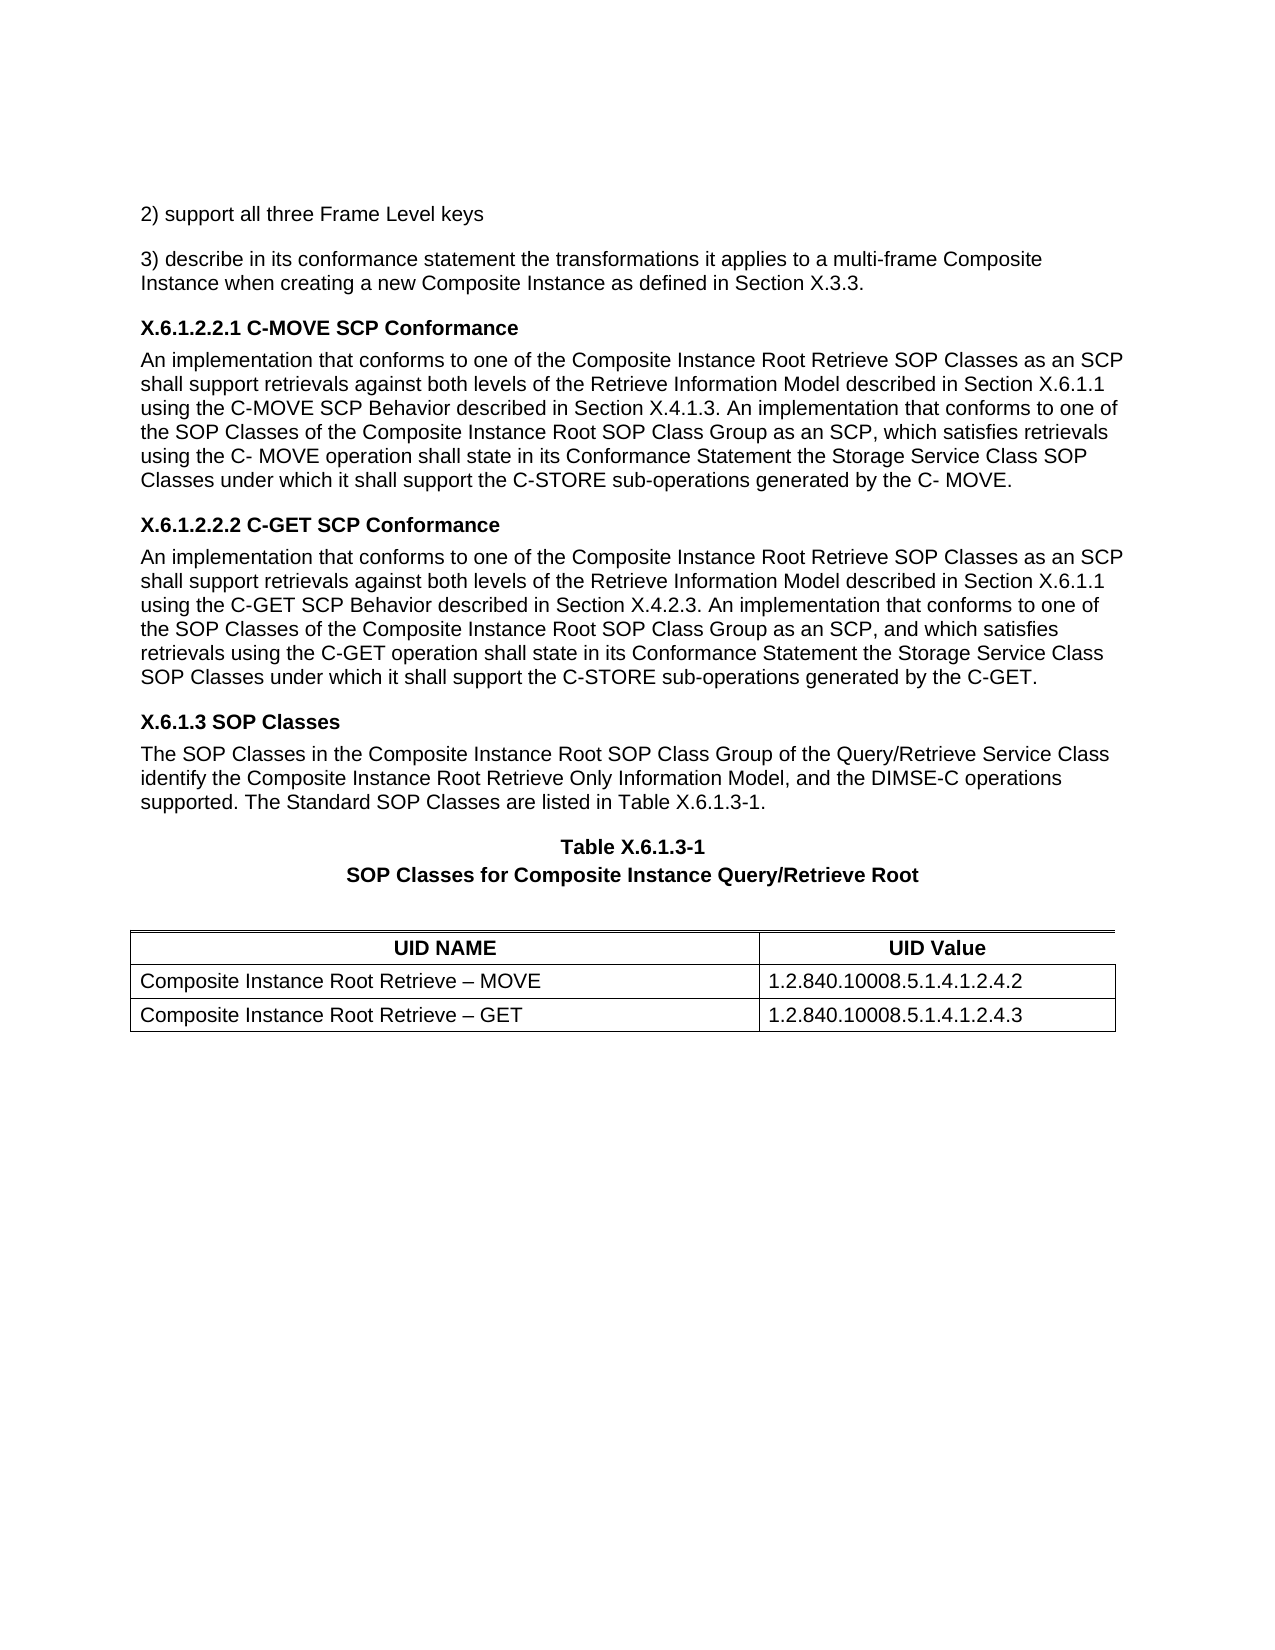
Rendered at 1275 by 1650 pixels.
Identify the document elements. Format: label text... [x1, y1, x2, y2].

subtitle X.6.1.2.2.1 C-MOVE SCP Conformance [140, 316, 1125, 340]
subtitle X.6.1.3 SOP Classes [140, 709, 1125, 733]
text 2) support all three Frame Level keys [140, 202, 1125, 226]
table_cell 1.2.840.10008.5.1.4.1.2.4.3 [760, 999, 1115, 1031]
table_header UID Value [760, 933, 1115, 964]
subtitle X.6.1.2.2.2 C-GET SCP Conformance [140, 513, 1125, 537]
table_cell Composite Instance Root Retrieve – MOVE [131, 965, 759, 997]
text The SOP Classes in the Composite Instance Root SOP Class Group of the Query/Retrieve Service Class identify the Composite Instance Root Retrieve Only Information Model, and the DIMSE-C operations supported. The Standard SOP Classes are listed in Table X.6.1.3-1. [140, 742, 1125, 814]
text Table X.6.1.3-1 [140, 834, 1125, 858]
table_cell Composite Instance Root Retrieve – GET [131, 999, 759, 1031]
table_header UID NAME [131, 933, 759, 964]
table_cell 1.2.840.10008.5.1.4.1.2.4.2 [760, 965, 1115, 997]
text SOP Classes for Composite Instance Query/Retrieve Root [140, 863, 1125, 887]
text An implementation that conforms to one of the Composite Instance Root Retrieve SOP Classes as an SCP shall support retrievals against both levels of the Retrieve Information Model described in Section X.6.1.1 using the C-GET SCP Behavior described in Section X.4.2.3. An implementation that conforms to one of the SOP Classes of the Composite Instance Root SOP Class Group as an SCP, and which satisfies retrievals using the C-GET operation shall state in its Conformance Statement the Storage Service Class SOP Classes under which it shall support the C-STORE sub-operations generated by the C-GET. [140, 545, 1125, 689]
text 3) describe in its conformance statement the transformations it applies to a multi-frame Composite Instance when creating a new Composite Instance as defined in Section X.3.3. [140, 247, 1125, 295]
text An implementation that conforms to one of the Composite Instance Root Retrieve SOP Classes as an SCP shall support retrievals against both levels of the Retrieve Information Model described in Section X.6.1.1 using the C-MOVE SCP Behavior described in Section X.4.1.3. An implementation that conforms to one of the SOP Classes of the Composite Instance Root SOP Class Group as an SCP, which satisfies retrievals using the C- MOVE operation shall state in its Conformance Statement the Storage Service Class SOP Classes under which it shall support the C-STORE sub-operations generated by the C- MOVE. [140, 348, 1125, 492]
